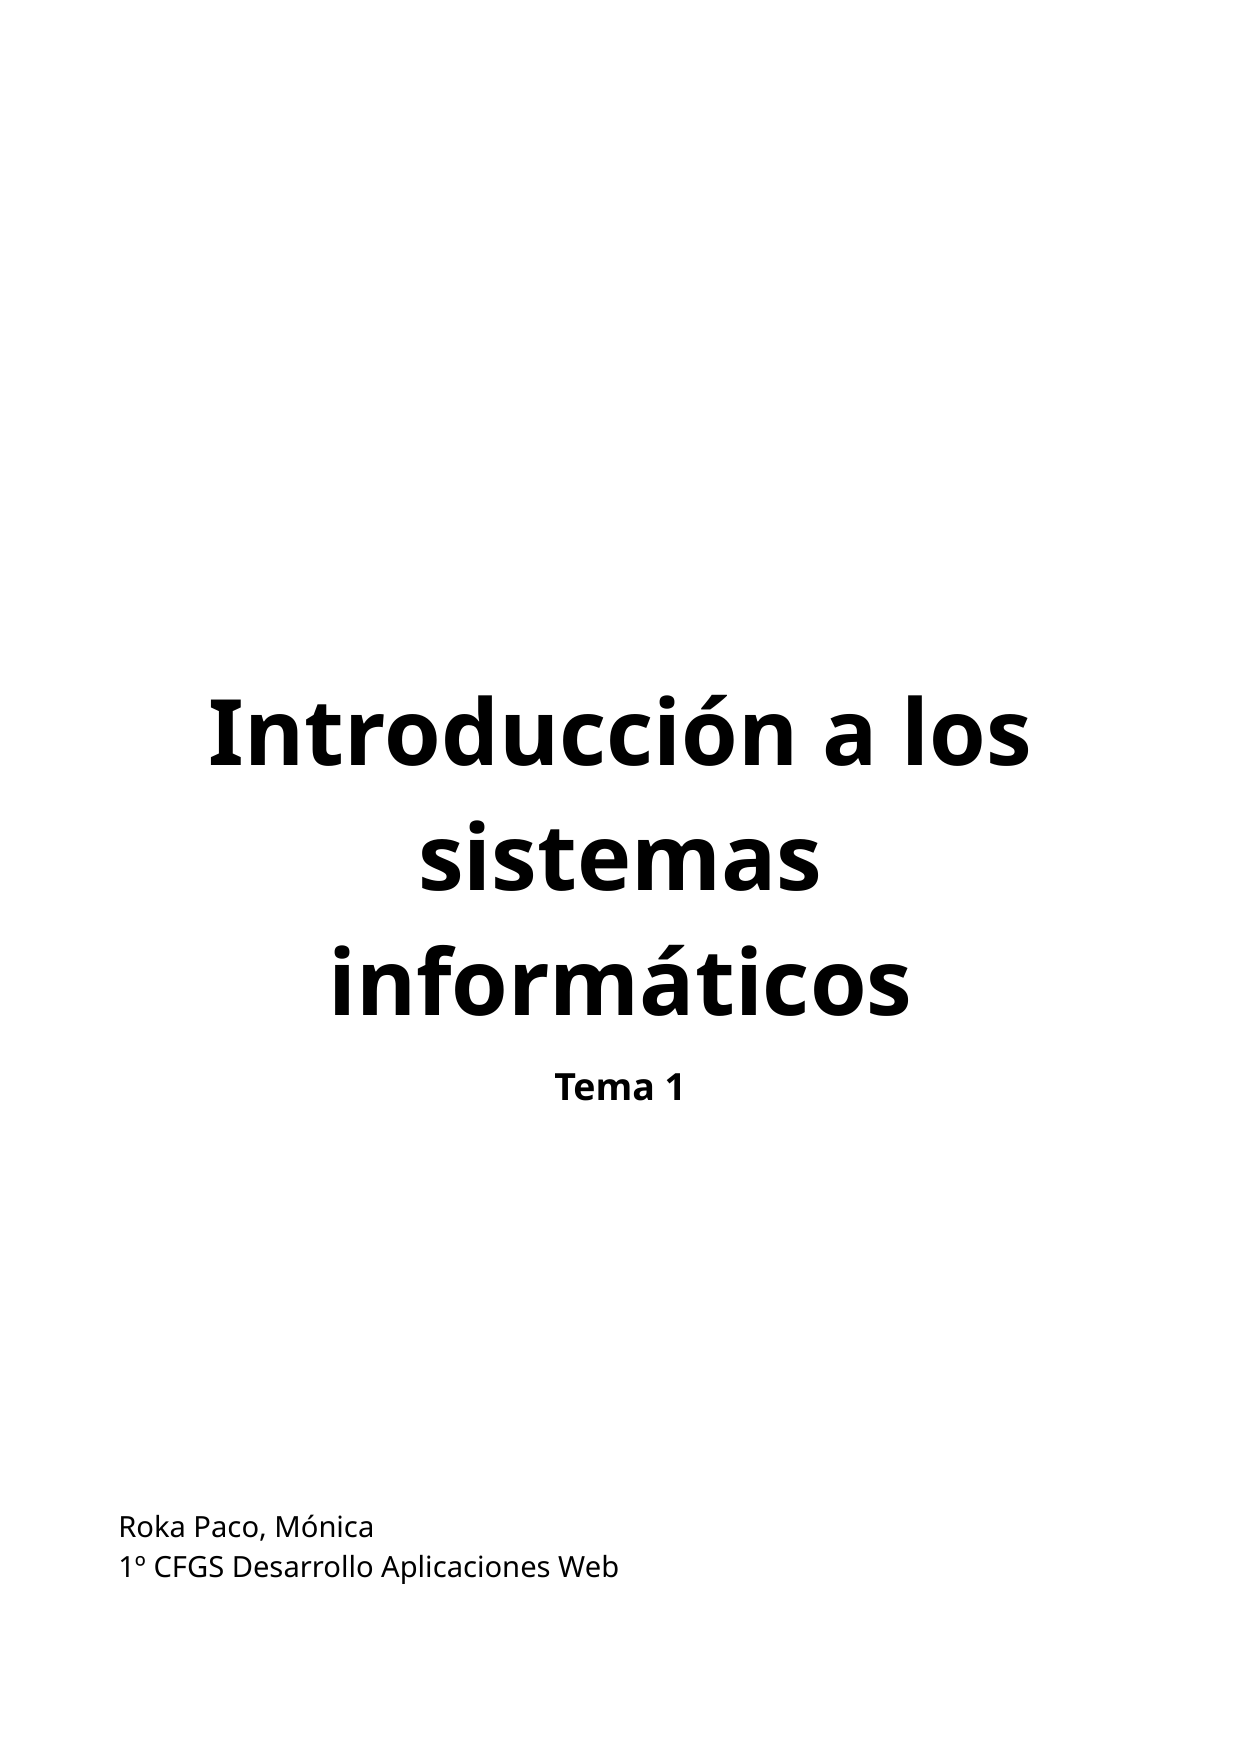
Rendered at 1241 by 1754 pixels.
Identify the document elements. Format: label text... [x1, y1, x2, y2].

subtitle Tema 1 [209, 1061, 1032, 1112]
text Roka Paco, Mónica [118, 1506, 1122, 1546]
text 1º CFGS Desarrollo Aplicaciones Web [118, 1546, 1122, 1586]
title Introducción a los sistemas informáticos [209, 667, 1032, 1042]
